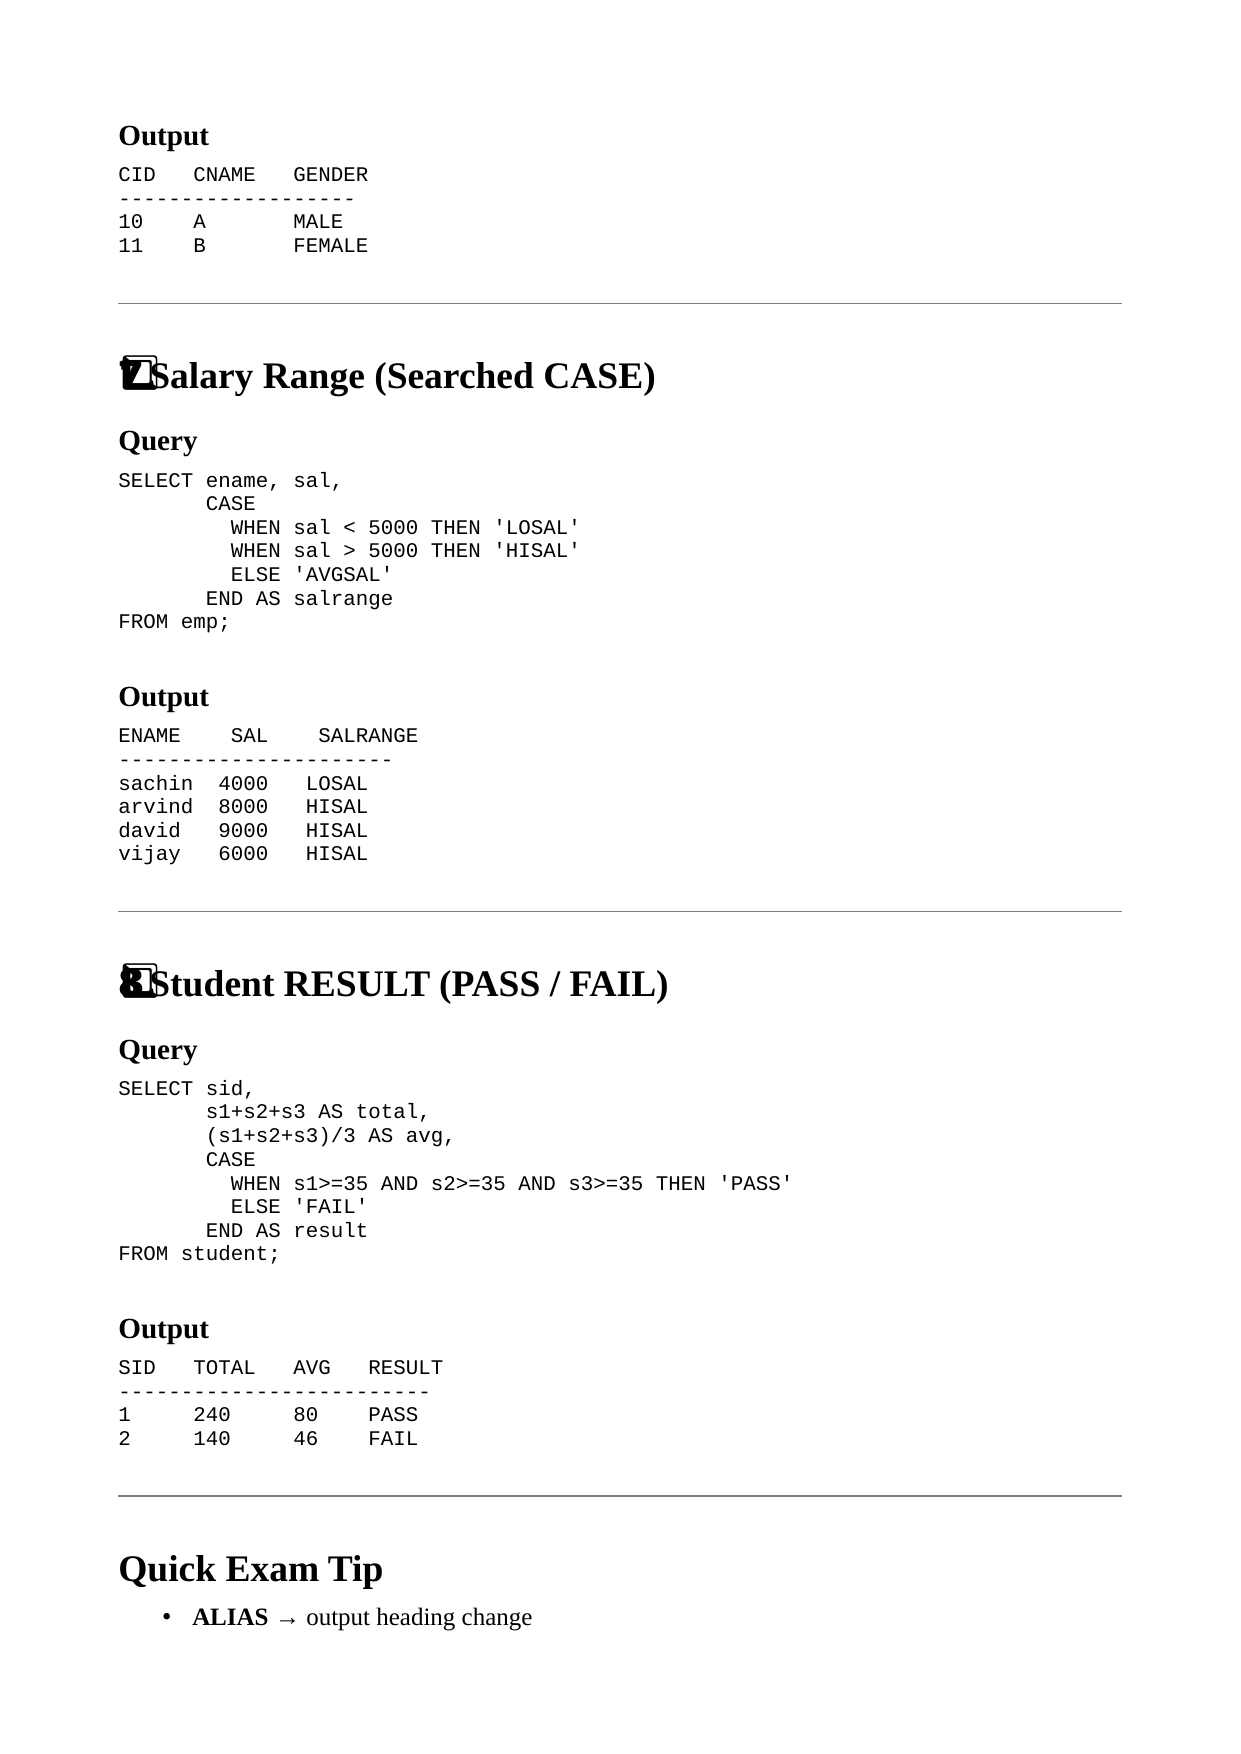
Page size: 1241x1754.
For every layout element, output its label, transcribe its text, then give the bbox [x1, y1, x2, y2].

subtitle 7️⃣ Salary Range (Searched CASE) [118, 353, 1122, 396]
text SELECT ename, sal, [118, 469, 1122, 493]
subtitle 8️⃣ Student RESULT (PASS / FAIL) [118, 962, 1122, 1005]
subtitle Query [118, 1032, 1122, 1065]
text arvind 8000 HISAL [118, 796, 1122, 820]
text ---------------------- [118, 749, 1122, 772]
text SELECT sid, [118, 1078, 1122, 1102]
subtitle Output [118, 679, 1122, 713]
text SID TOTAL AVG RESULT [118, 1357, 1122, 1381]
text CASE [118, 493, 1122, 517]
text CID CNAME GENDER [118, 164, 1122, 188]
text WHEN sal > 5000 THEN 'HISAL' [118, 541, 1122, 564]
text 11 B FEMALE [118, 235, 1122, 259]
text ELSE 'FAIL' [118, 1196, 1122, 1220]
text 10 A MALE [118, 211, 1122, 235]
text sachin 4000 LOSAL [118, 772, 1122, 796]
text s1+s2+s3 AS total, [118, 1102, 1122, 1125]
text ------------------- [118, 188, 1122, 211]
text END AS salrange [118, 588, 1122, 611]
text END AS result [118, 1220, 1122, 1243]
text 2 140 46 FAIL [118, 1428, 1122, 1452]
text vijay 6000 HISAL [118, 843, 1122, 867]
subtitle Output [118, 1311, 1122, 1345]
text FROM student; [118, 1243, 1122, 1267]
text ------------------------- [118, 1381, 1122, 1404]
text ENAME SAL SALRANGE [118, 725, 1122, 749]
text ELSE 'AVGSAL' [118, 564, 1122, 588]
text WHEN sal < 5000 THEN 'LOSAL' [118, 517, 1122, 541]
text WHEN s1>=35 AND s2>=35 AND s3>=35 THEN 'PASS' [118, 1172, 1122, 1196]
text CASE [118, 1149, 1122, 1172]
text (s1+s2+s3)/3 AS avg, [118, 1125, 1122, 1149]
subtitle Output [118, 118, 1122, 152]
text david 9000 HISAL [118, 820, 1122, 843]
subtitle Quick Exam Tip 🧠 [118, 1546, 1122, 1589]
list ALIAS → output heading change [162, 1602, 1122, 1631]
text 1 240 80 PASS [118, 1404, 1122, 1428]
text FROM emp; [118, 611, 1122, 635]
subtitle Query [118, 423, 1122, 457]
